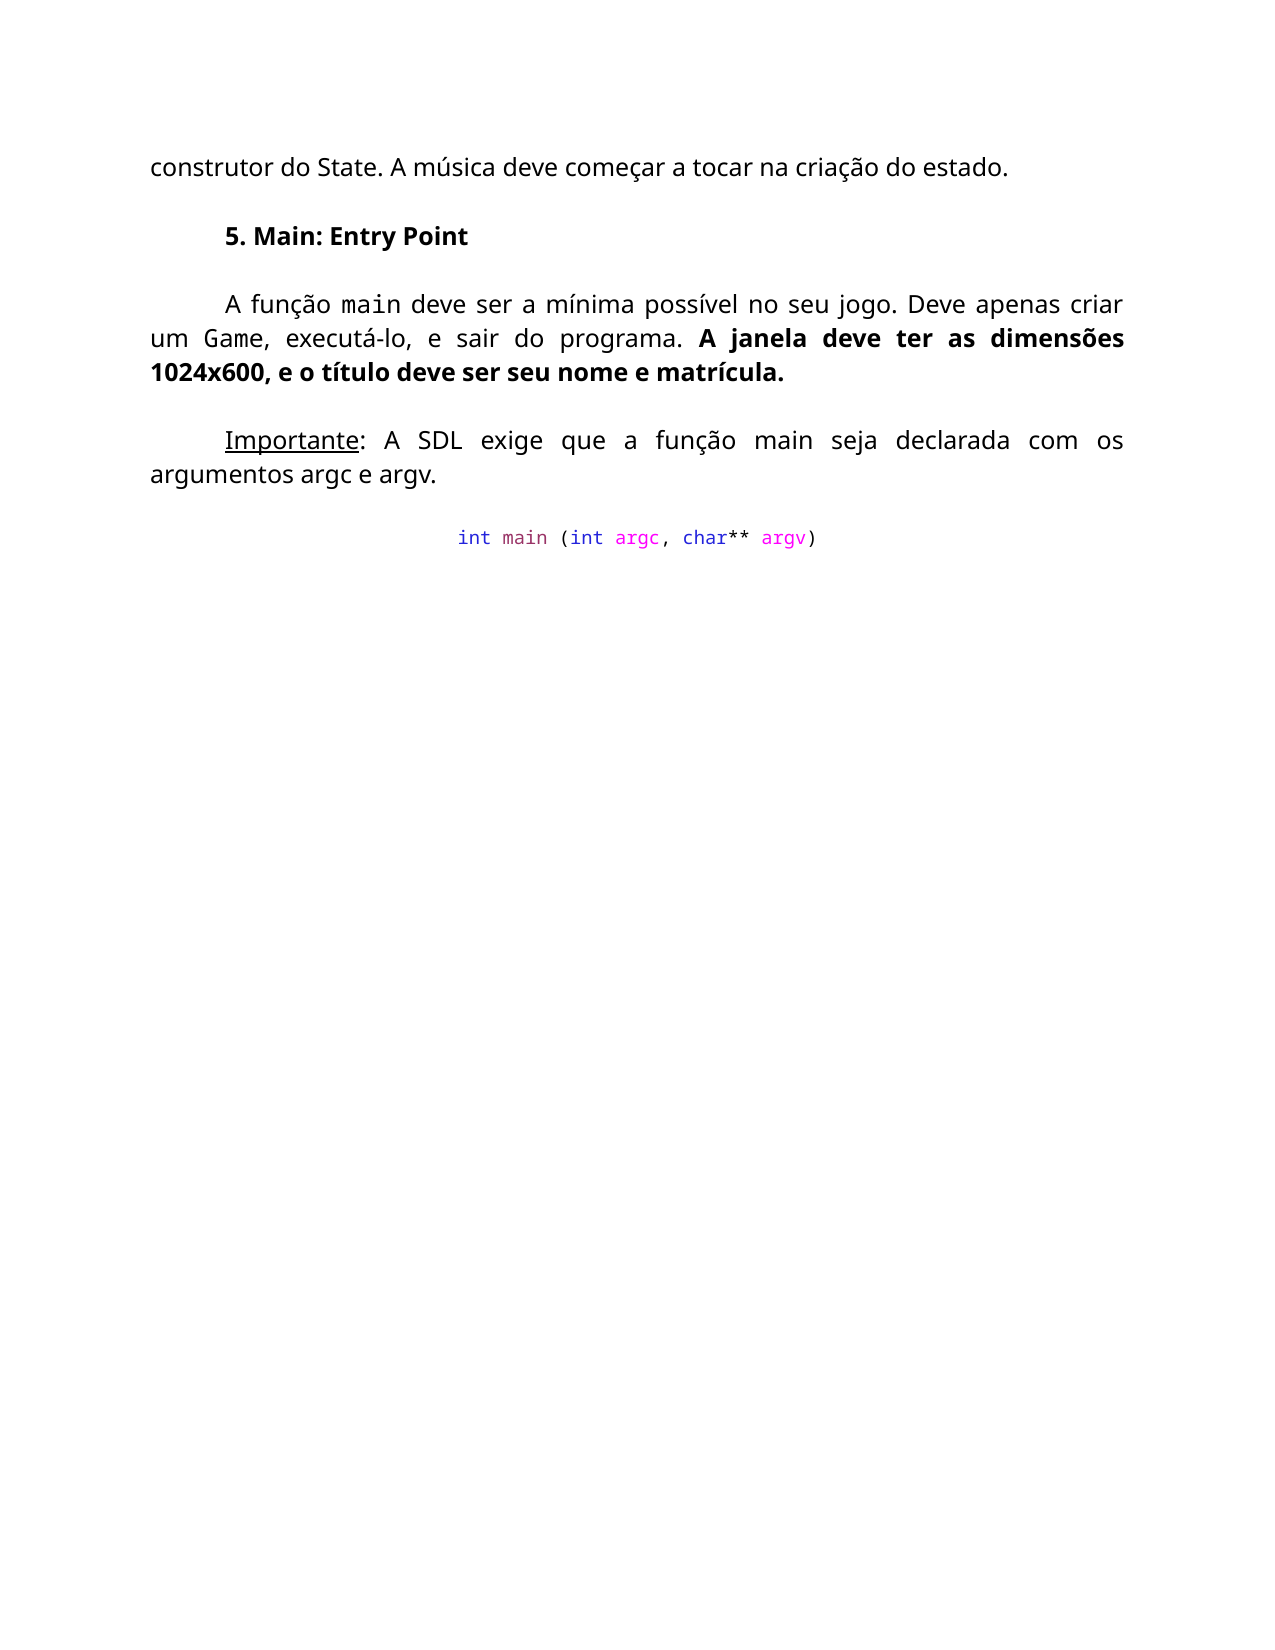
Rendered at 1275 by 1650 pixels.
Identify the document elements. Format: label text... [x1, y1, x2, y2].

text int main (int argc, char** argv) [150, 525, 1125, 550]
text construtor do State. A música deve começar a tocar na criação do estado. [150, 150, 1125, 184]
text A função main deve ser a mínima possível no seu jogo. Deve apenas criar um Game, executá-lo, e sair do programa. A janela deve ter as dimensões 1024x600, e o título deve ser seu nome e matrícula. [150, 286, 1125, 388]
text 5. Main: Entry Point [150, 218, 1125, 252]
text Importante: A SDL exige que a função main seja declarada com os argumentos argc e argv. [150, 422, 1125, 491]
